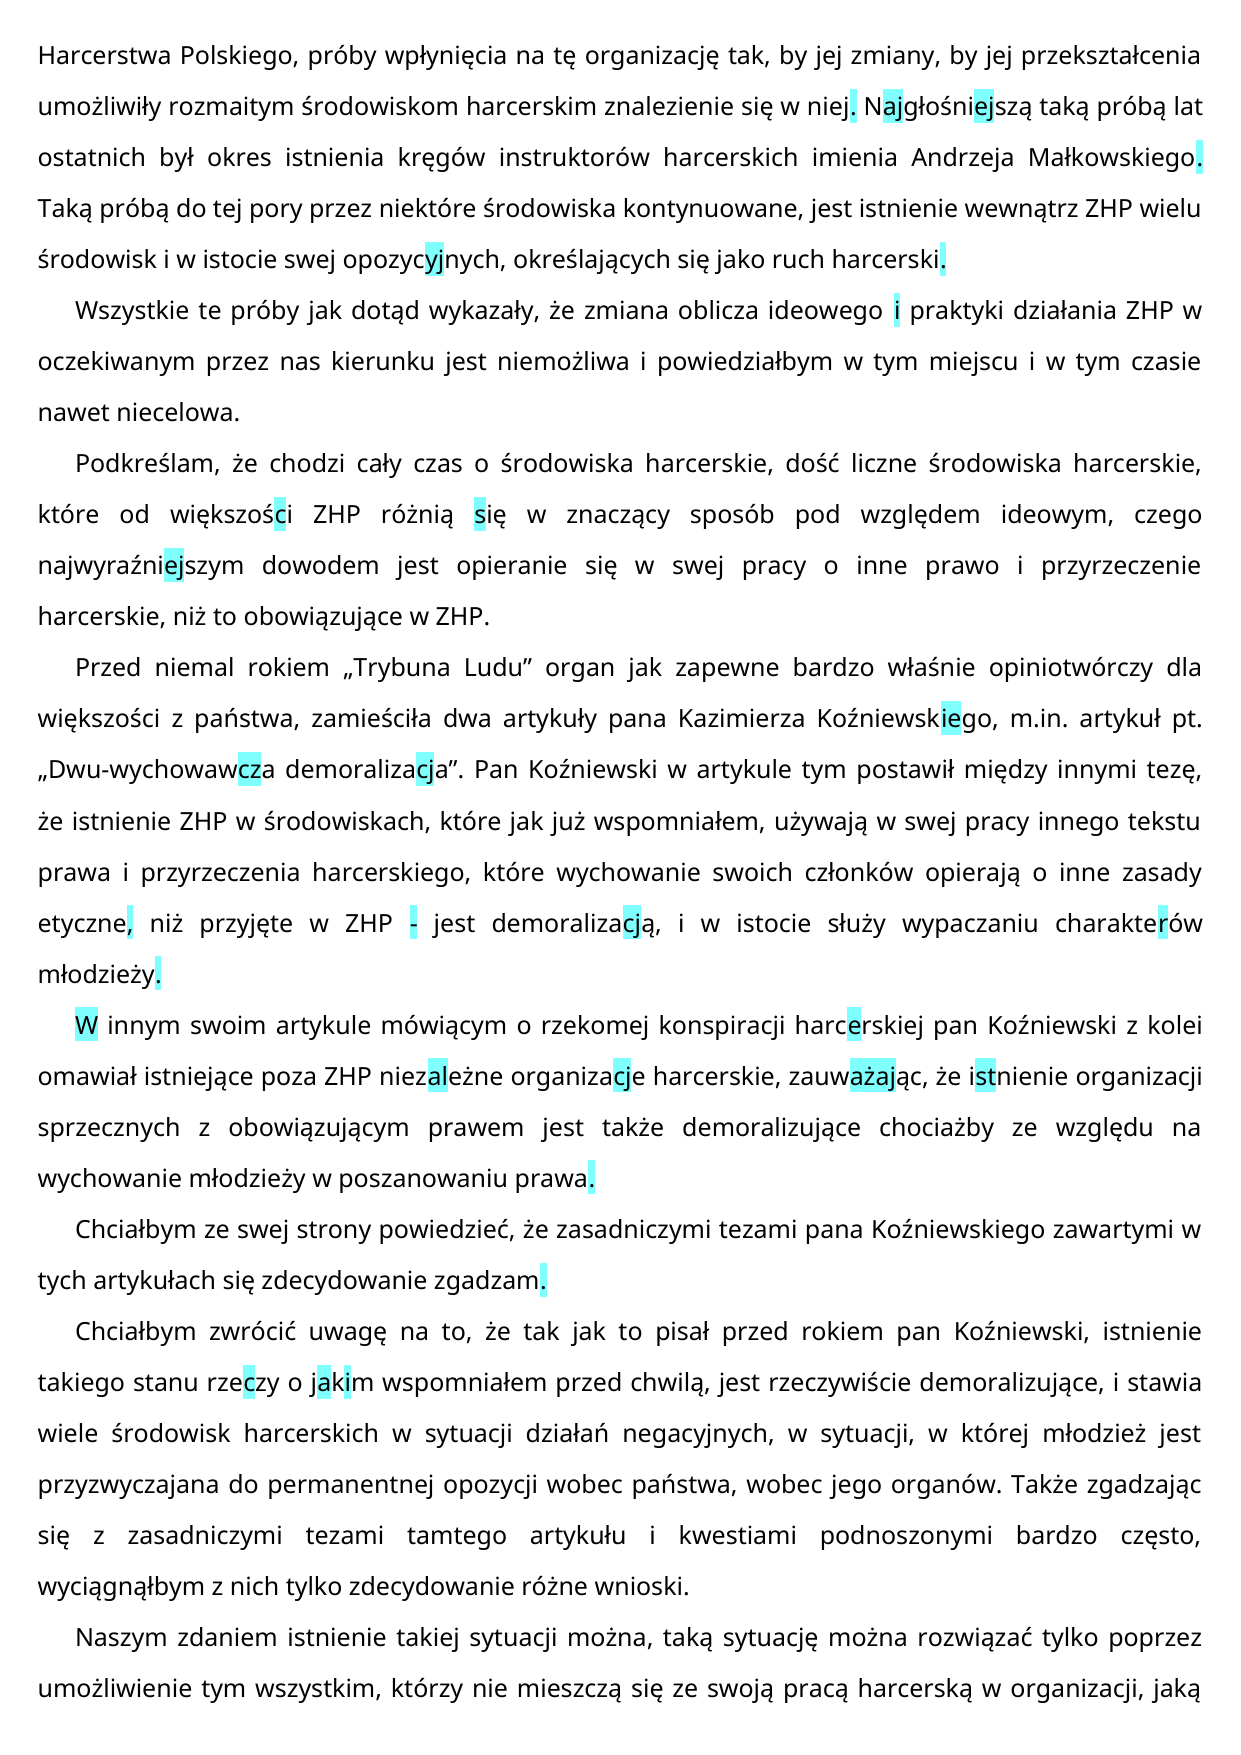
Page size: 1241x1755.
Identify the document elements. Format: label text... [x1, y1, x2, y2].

text Wszystkie te próby jak dotąd wykazały, że zmiana oblicza ideowego i praktyki działania ZHP w oczekiwanym przez nas kierunku jest niemożliwa i powiedziałbym w tym miejscu i w tym czasie nawet niecelowa. [37, 293, 1203, 429]
text Przed niemal rokiem „Trybuna Ludu” organ jak zapewne bardzo właśnie opiniotwórczy dla większości z państwa, zamieściła dwa artykuły pana Kazimierza Koźniewskiego, m.in. artykuł pt. „Dwu-wychowawcza demoralizacja”. Pan Koźniewski w artykule tym postawił między innymi tezę, że istnienie ZHP w środowiskach, które jak już wspomniałem, używają w swej pracy innego tekstu prawa i przyrzeczenia harcerskiego, które wychowanie swoich członków opierają o inne zasady etyczne, niż przyjęte w ZHP - jest demoralizacją, i w istocie służy wypaczaniu charakterów młodzieży. [37, 650, 1203, 990]
text W innym swoim artykule mówiącym o rzekomej konspiracji harcerskiej pan Koźniewski z kolei omawiał istniejące poza ZHP niezależne organizacje harcerskie, zauważając, że istnienie organizacji sprzecznych z obowiązującym prawem jest także demoralizujące chociażby ze względu na wychowanie młodzieży w poszanowaniu prawa. [37, 1007, 1203, 1194]
text Naszym zdaniem istnienie takiej sytuacji można, taką sytuację można rozwiązać tylko poprzez umożliwienie tym wszystkim, którzy nie mieszczą się ze swoją pracą harcerską w organizacji, jaką [37, 1620, 1203, 1705]
text Chciałbym zwrócić uwagę na to, że tak jak to pisał przed rokiem pan Koźniewski, istnienie takiego stanu rzeczy o jakim wspomniałem przed chwilą, jest rzeczywiście demoralizujące, i stawia wiele środowisk harcerskich w sytuacji działań negacyjnych, w sytuacji, w której młodzież jest przyzwyczajana do permanentnej opozycji wobec państwa, wobec jego organów. Także zgadzając się z zasadniczymi tezami tamtego artykułu i kwestiami podnoszonymi bardzo często, wyciągnąłbym z nich tylko zdecydowanie różne wnioski. [37, 1313, 1203, 1603]
text Chciałbym ze swej strony powiedzieć, że zasadniczymi tezami pana Koźniewskiego zawartymi w tych artykułach się zdecydowanie zgadzam. [37, 1211, 1203, 1297]
text Harcerstwa Polskiego, próby wpłynięcia na tę organizację tak, by jej zmiany, by jej przekształcenia umożliwiły rozmaitym środowiskom harcerskim znalezienie się w niej. Najgłośniejszą taką próbą lat ostatnich był okres istnienia kręgów instruktorów harcerskich imienia Andrzeja Małkowskiego. Taką próbą do tej pory przez niektóre środowiska kontynuowane, jest istnienie wewnątrz ZHP wielu środowisk i w istocie swej opozycyjnych, określających się jako ruch harcerski. [37, 37, 1203, 276]
text Podkreślam, że chodzi cały czas o środowiska harcerskie, dość liczne środowiska harcerskie, które od większości ZHP różnią się w znaczący sposób pod względem ideowym, czego najwyraźniejszym dowodem jest opieranie się w swej pracy o inne prawo i przyrzeczenie harcerskie, niż to obowiązujące w ZHP. [37, 446, 1203, 633]
